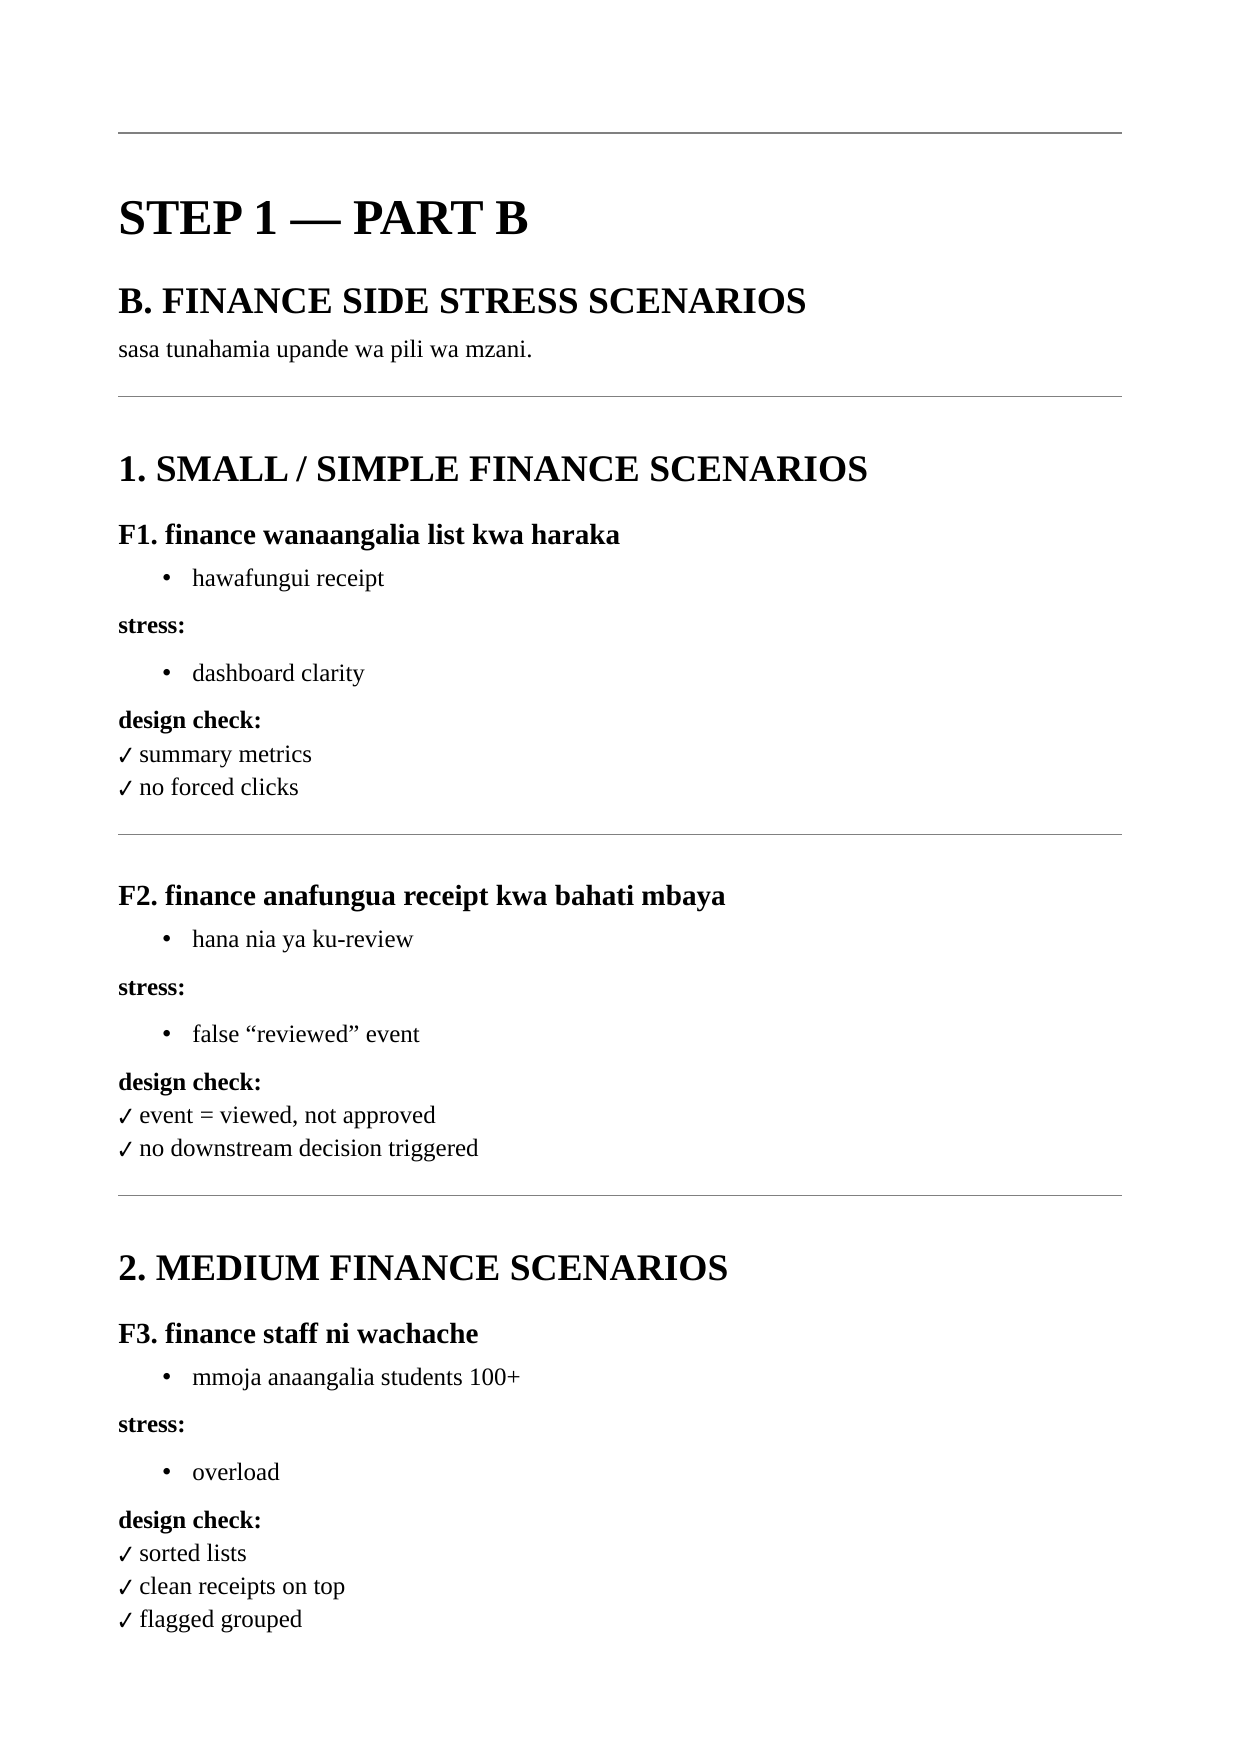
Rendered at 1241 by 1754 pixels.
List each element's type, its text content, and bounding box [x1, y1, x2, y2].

text stress: [118, 610, 1122, 639]
list hawafungui receipt [162, 563, 1122, 592]
list hana nia ya ku-review [162, 924, 1122, 953]
list mmoja anaangalia students 100+ [162, 1362, 1122, 1391]
subtitle 2. MEDIUM FINANCE SCENARIOS [118, 1246, 1122, 1289]
text stress: [118, 1409, 1122, 1438]
text stress: [118, 972, 1122, 1001]
text sasa tunahamia upande wa pili wa mzani. [118, 334, 1122, 363]
subtitle STEP 1 — PART B [118, 187, 1122, 245]
list dashboard clarity [162, 658, 1122, 687]
list overload [162, 1457, 1122, 1486]
subtitle F3. finance staff ni wachache [118, 1316, 1122, 1349]
text design check: ✔ summary metrics ✔ no forced clicks [118, 706, 1122, 800]
subtitle B. FINANCE SIDE STRESS SCENARIOS [118, 278, 1122, 321]
subtitle 1. SMALL / SIMPLE FINANCE SCENARIOS [118, 447, 1122, 490]
subtitle F1. finance wanaangalia list kwa haraka [118, 517, 1122, 550]
subtitle F2. finance anafungua receipt kwa bahati mbaya [118, 878, 1122, 912]
text design check: ✔ sorted lists ✔ clean receipts on top ✔ flagged grouped [118, 1505, 1122, 1633]
text design check: ✔ event = viewed, not approved ✔ no downstream decision triggered [118, 1067, 1122, 1162]
list false “reviewed” event [162, 1019, 1122, 1048]
